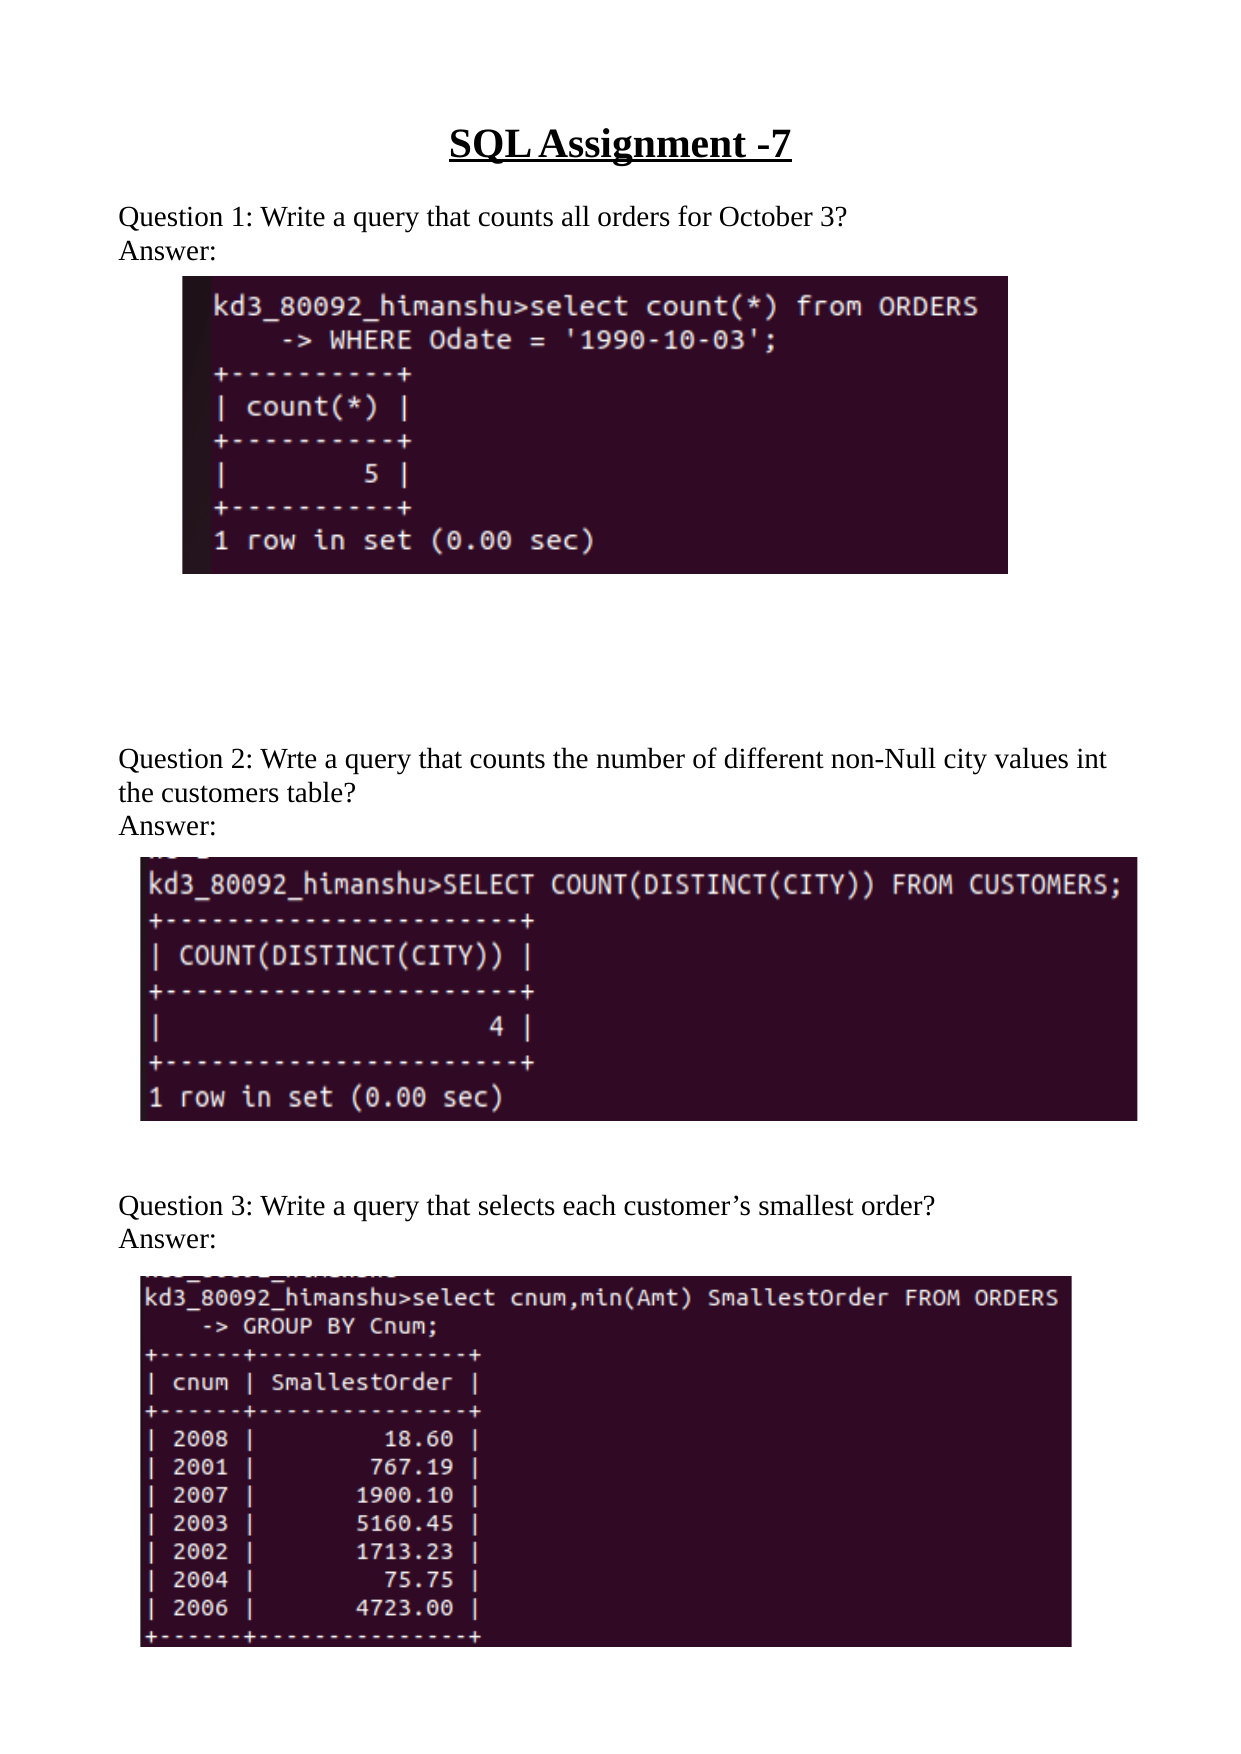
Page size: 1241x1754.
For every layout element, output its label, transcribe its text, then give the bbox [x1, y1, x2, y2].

picture [140, 1276, 1072, 1647]
text Answer: [118, 233, 1122, 267]
text Answer: [118, 1221, 1122, 1255]
picture [182, 276, 1008, 574]
text Question 3: Write a query that selects each customer’s smallest order? [118, 1188, 1122, 1221]
text Answer: [118, 808, 1122, 842]
text Question 1: Write a query that counts all orders for October 3? [118, 199, 1122, 233]
text SQL Assignment -7 [118, 118, 1122, 166]
text Question 2: Wrte a query that counts the number of different non-Null city values int the customers table? [118, 741, 1122, 808]
picture [140, 857, 1138, 1121]
